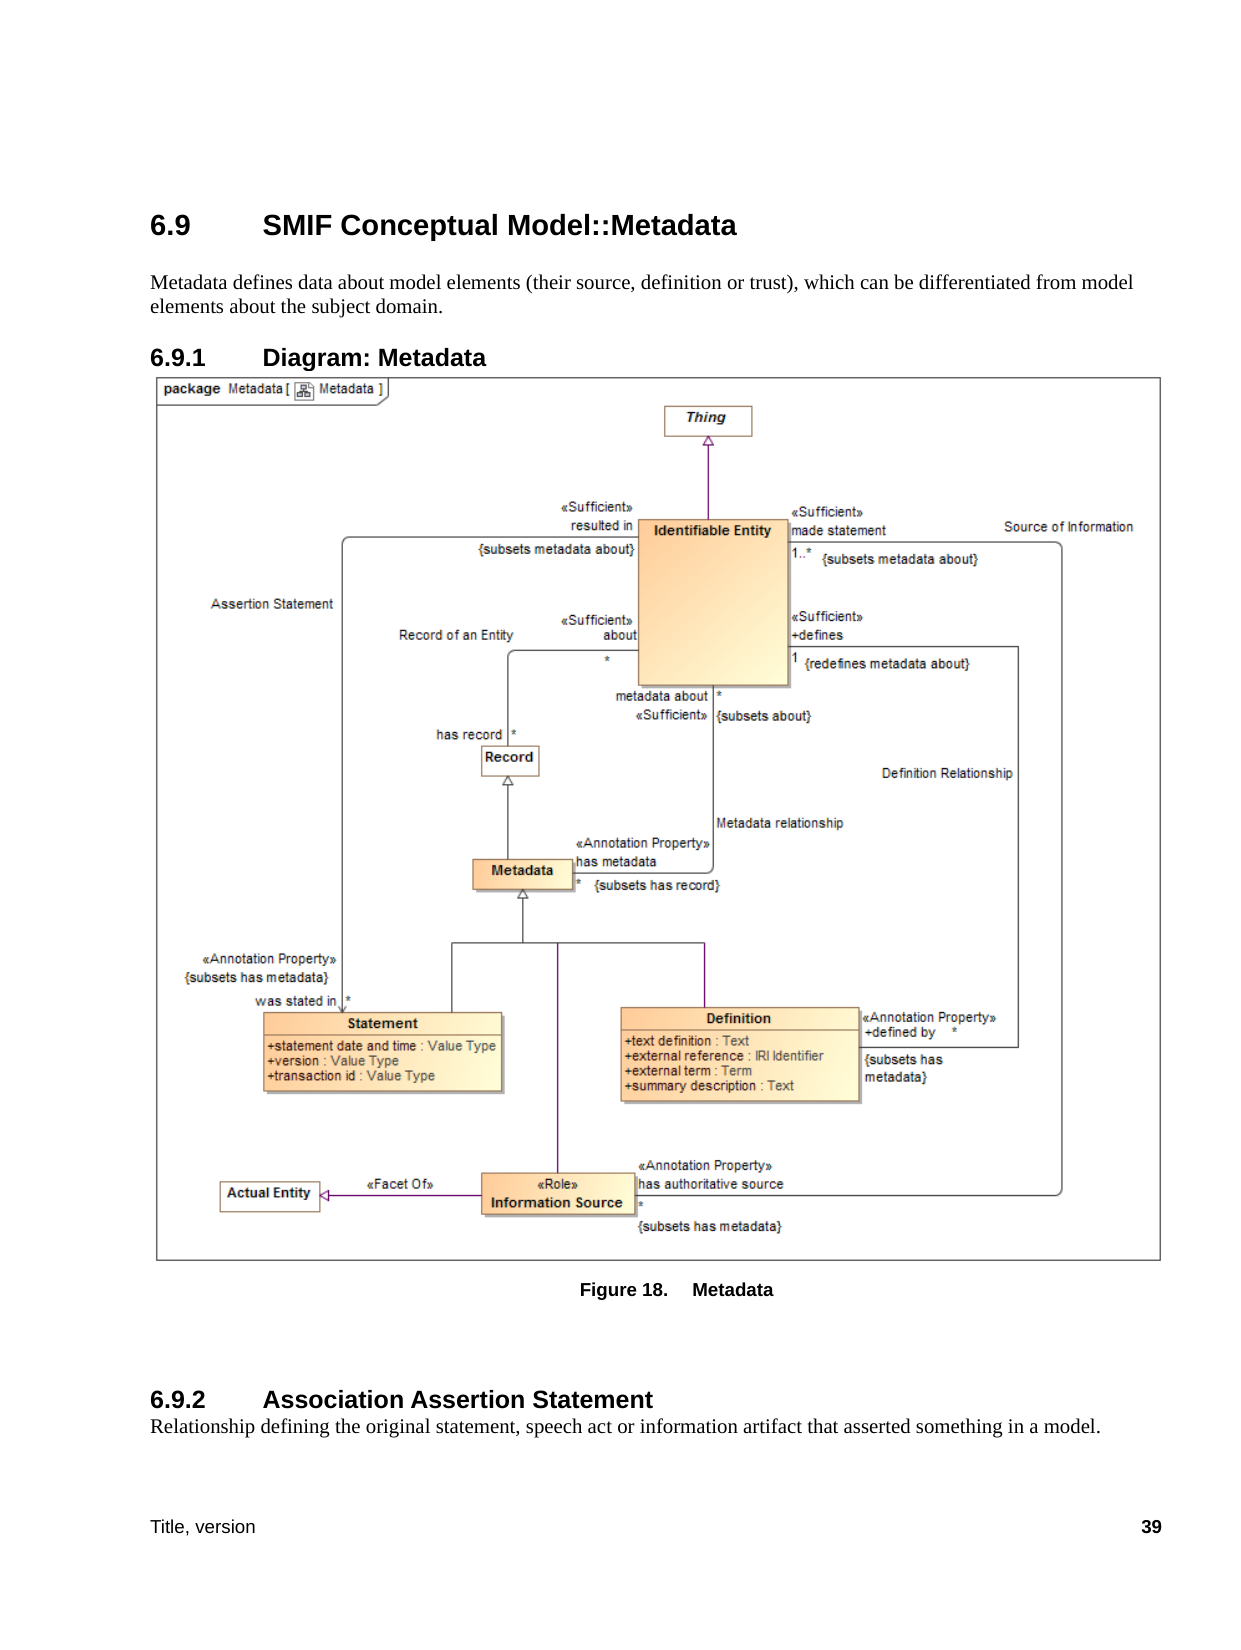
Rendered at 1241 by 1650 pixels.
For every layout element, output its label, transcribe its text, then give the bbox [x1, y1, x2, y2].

picture [150, 371, 1166, 1266]
subtitle Association Assertion Statement [150, 1386, 1165, 1414]
list Metadata [187, 1278, 1165, 1300]
subtitle Diagram: Metadata [150, 343, 1165, 371]
subtitle SMIF Conceptual Model::Metadata [150, 208, 1165, 241]
text Metadata defines data about model elements (their source, definition or trust), which can be differentiated from model elements about the subject domain. [150, 270, 1165, 318]
text Relationship defining the original statement, speech act or information artifact that asserted something in a model. [150, 1414, 1165, 1438]
